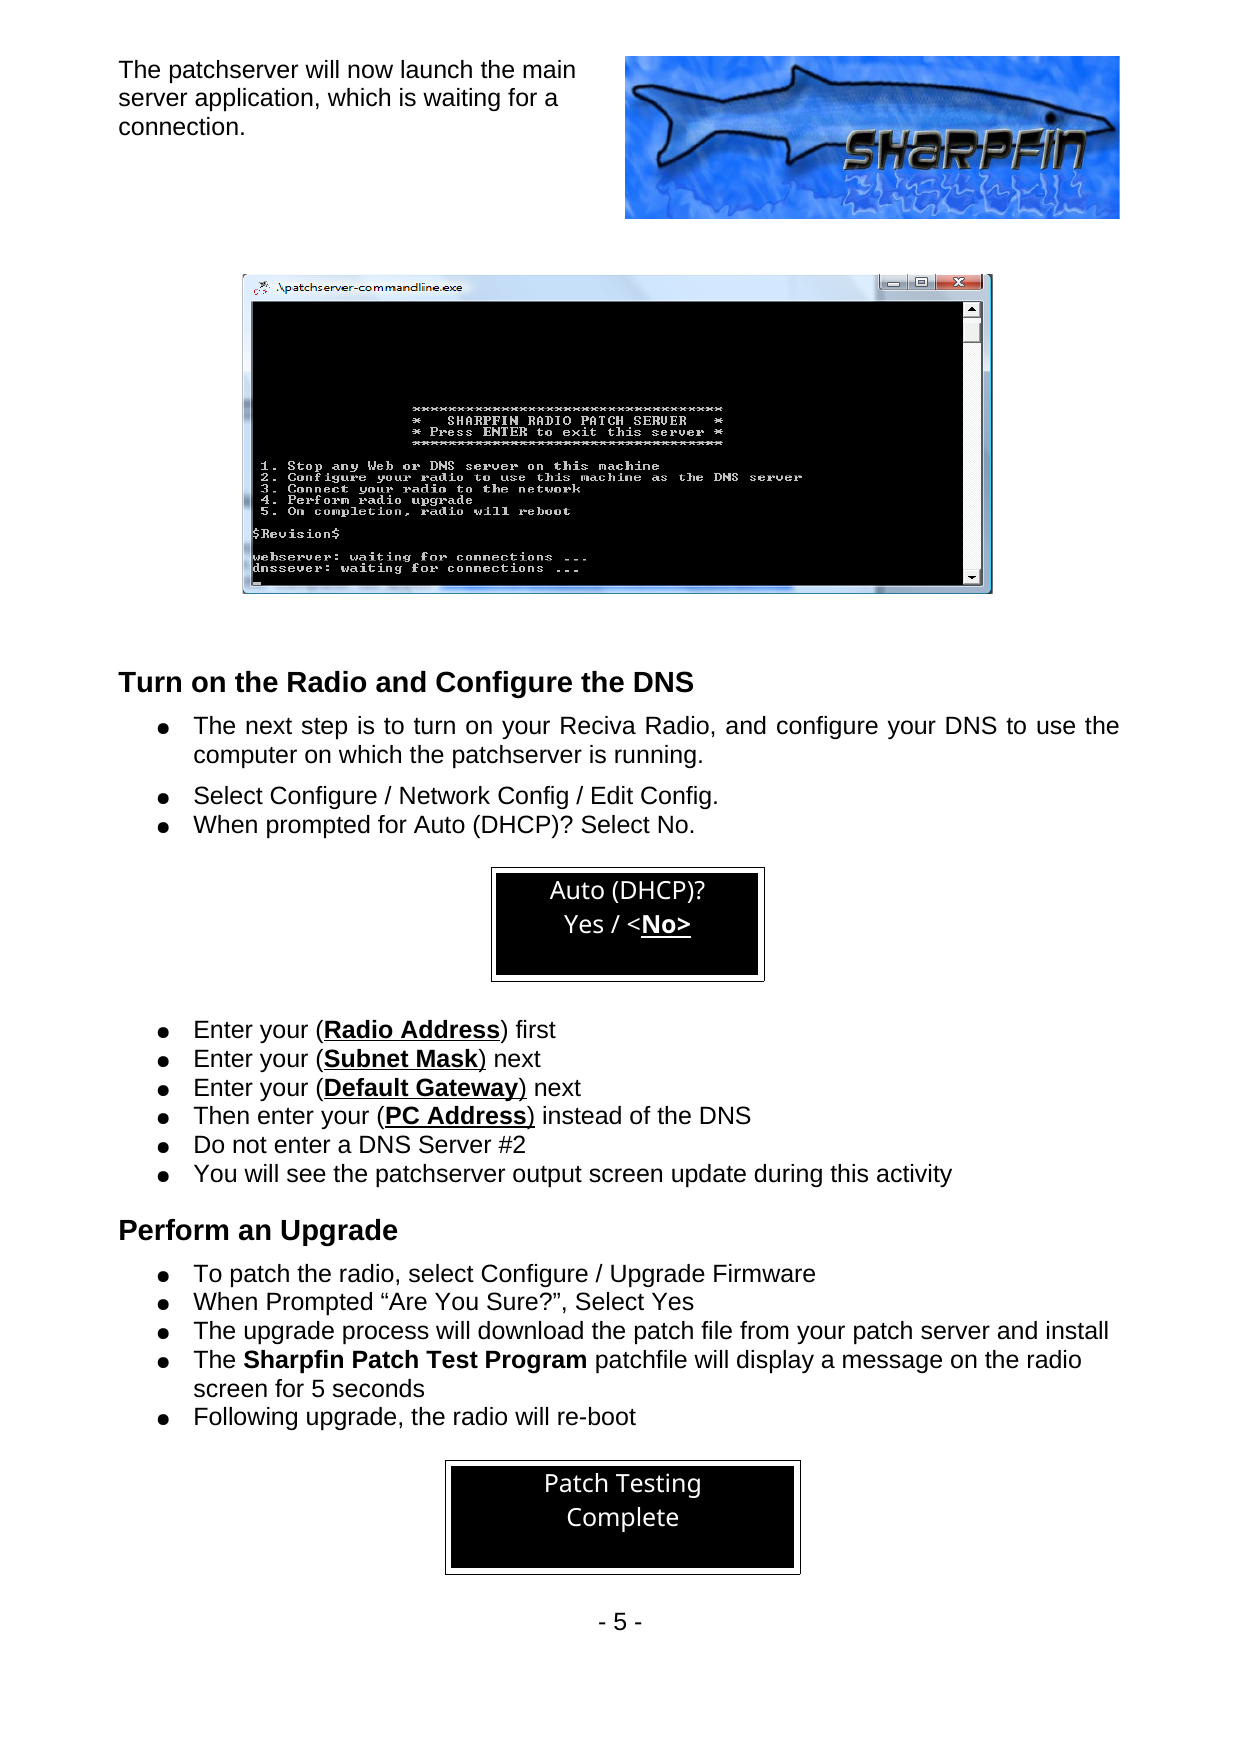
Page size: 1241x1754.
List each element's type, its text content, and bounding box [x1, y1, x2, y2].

list You will see the patchserver output screen update during this activity [156, 1159, 1122, 1187]
list Enter your (Radio Address) first [156, 1015, 1122, 1044]
list When prompted for Auto (DHCP)? Select No. [156, 809, 1122, 838]
table_header Auto (DHCP)? Yes / <No> [492, 868, 764, 981]
list The next step is to turn on your Reciva Radio, and configure your DNS to use the computer on which the patchserver is running. [156, 711, 1122, 768]
list Enter your (Subnet Mask) next [156, 1044, 1122, 1072]
subtitle Turn on the Radio and Configure the DNS [118, 665, 1122, 698]
picture [625, 56, 1120, 219]
text The patchserver will now launch the main server application, which is waiting for a connection. [118, 55, 1122, 141]
list To patch the radio, select Configure / Upgrade Firmware [156, 1258, 1122, 1287]
table_header Patch Testing Complete [446, 1461, 800, 1574]
list Do not enter a DNS Server #2 [156, 1130, 1122, 1159]
list When Prompted “Are You Sure?”, Select Yes [156, 1287, 1122, 1316]
list Select Configure / Network Config / Edit Config. [156, 781, 1122, 809]
list Then enter your (PC Address) instead of the DNS [156, 1101, 1122, 1130]
list Following upgrade, the radio will re-boot [156, 1402, 1122, 1431]
list Enter your (Default Gateway) next [156, 1072, 1122, 1101]
list The Sharpfin Patch Test Program patchfile will display a message on the radio screen for 5 seconds [156, 1345, 1122, 1402]
picture [242, 274, 993, 594]
subtitle Perform an Upgrade [118, 1212, 1122, 1246]
list The upgrade process will download the patch file from your patch server and install [156, 1316, 1122, 1345]
